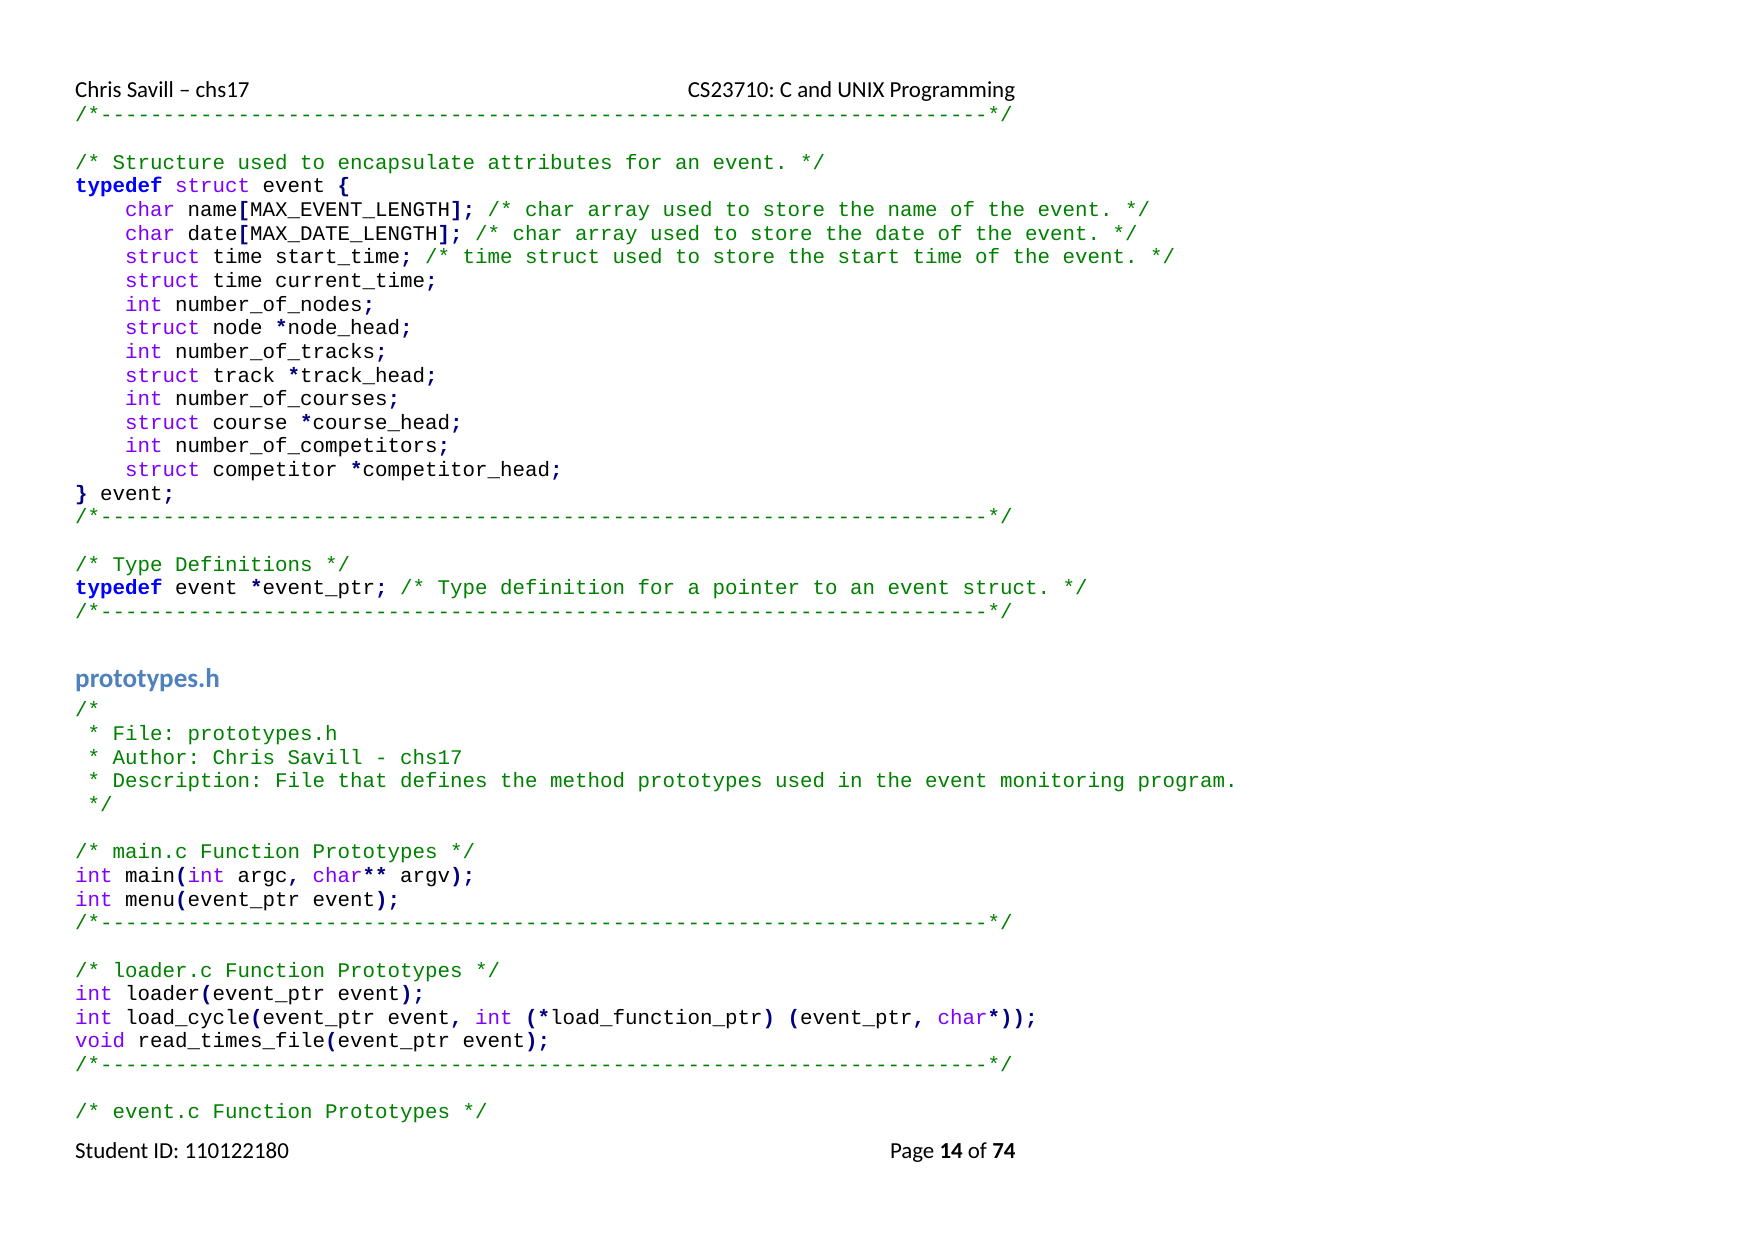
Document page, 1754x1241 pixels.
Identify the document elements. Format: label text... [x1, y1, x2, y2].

text int menu(event_ptr event); [75, 889, 1679, 912]
text * Author: Chris Savill - chs17 [75, 747, 1679, 770]
text void read_times_file(event_ptr event); [75, 1031, 1679, 1054]
text struct course *course_head; [75, 412, 1679, 436]
text /* [75, 699, 1679, 723]
text struct node *node_head; [75, 317, 1679, 341]
text /* loader.c Function Prototypes */ [75, 959, 1679, 983]
text /*-----------------------------------------------------------------------*/ [75, 104, 1679, 128]
text /* Structure used to encapsulate attributes for an event. */ [75, 152, 1679, 175]
text /*-----------------------------------------------------------------------*/ [75, 506, 1679, 530]
text /*-----------------------------------------------------------------------*/ [75, 601, 1679, 625]
text int loader(event_ptr event); [75, 983, 1679, 1007]
text } event; [75, 483, 1679, 506]
text int number_of_competitors; [75, 436, 1679, 459]
text int number_of_nodes; [75, 294, 1679, 317]
text /* main.c Function Prototypes */ [75, 841, 1679, 865]
text int main(int argc, char** argv); [75, 865, 1679, 889]
text /*-----------------------------------------------------------------------*/ [75, 912, 1679, 936]
text /*-----------------------------------------------------------------------*/ [75, 1054, 1679, 1078]
text struct time current_time; [75, 270, 1679, 294]
text int number_of_tracks; [75, 341, 1679, 364]
text int load_cycle(event_ptr event, int (*load_function_ptr) (event_ptr, char*)); [75, 1007, 1679, 1031]
text /* event.c Function Prototypes */ [75, 1101, 1679, 1125]
subtitle prototypes.h [75, 662, 1679, 694]
text struct track *track_head; [75, 364, 1679, 388]
text typedef event *event_ptr; /* Type definition for a pointer to an event struct. */ [75, 577, 1679, 601]
text char date[MAX_DATE_LENGTH]; /* char array used to store the date of the event. */ [75, 223, 1679, 246]
text struct competitor *competitor_head; [75, 459, 1679, 483]
text typedef struct event { [75, 175, 1679, 199]
text * File: prototypes.h [75, 723, 1679, 747]
text */ [75, 794, 1679, 818]
text /* Type Definitions */ [75, 554, 1679, 577]
text struct time start_time; /* time struct used to store the start time of the event. */ [75, 246, 1679, 270]
text int number_of_courses; [75, 388, 1679, 412]
text * Description: File that defines the method prototypes used in the event monitoring program. [75, 770, 1679, 794]
text char name[MAX_EVENT_LENGTH]; /* char array used to store the name of the event. */ [75, 199, 1679, 223]
